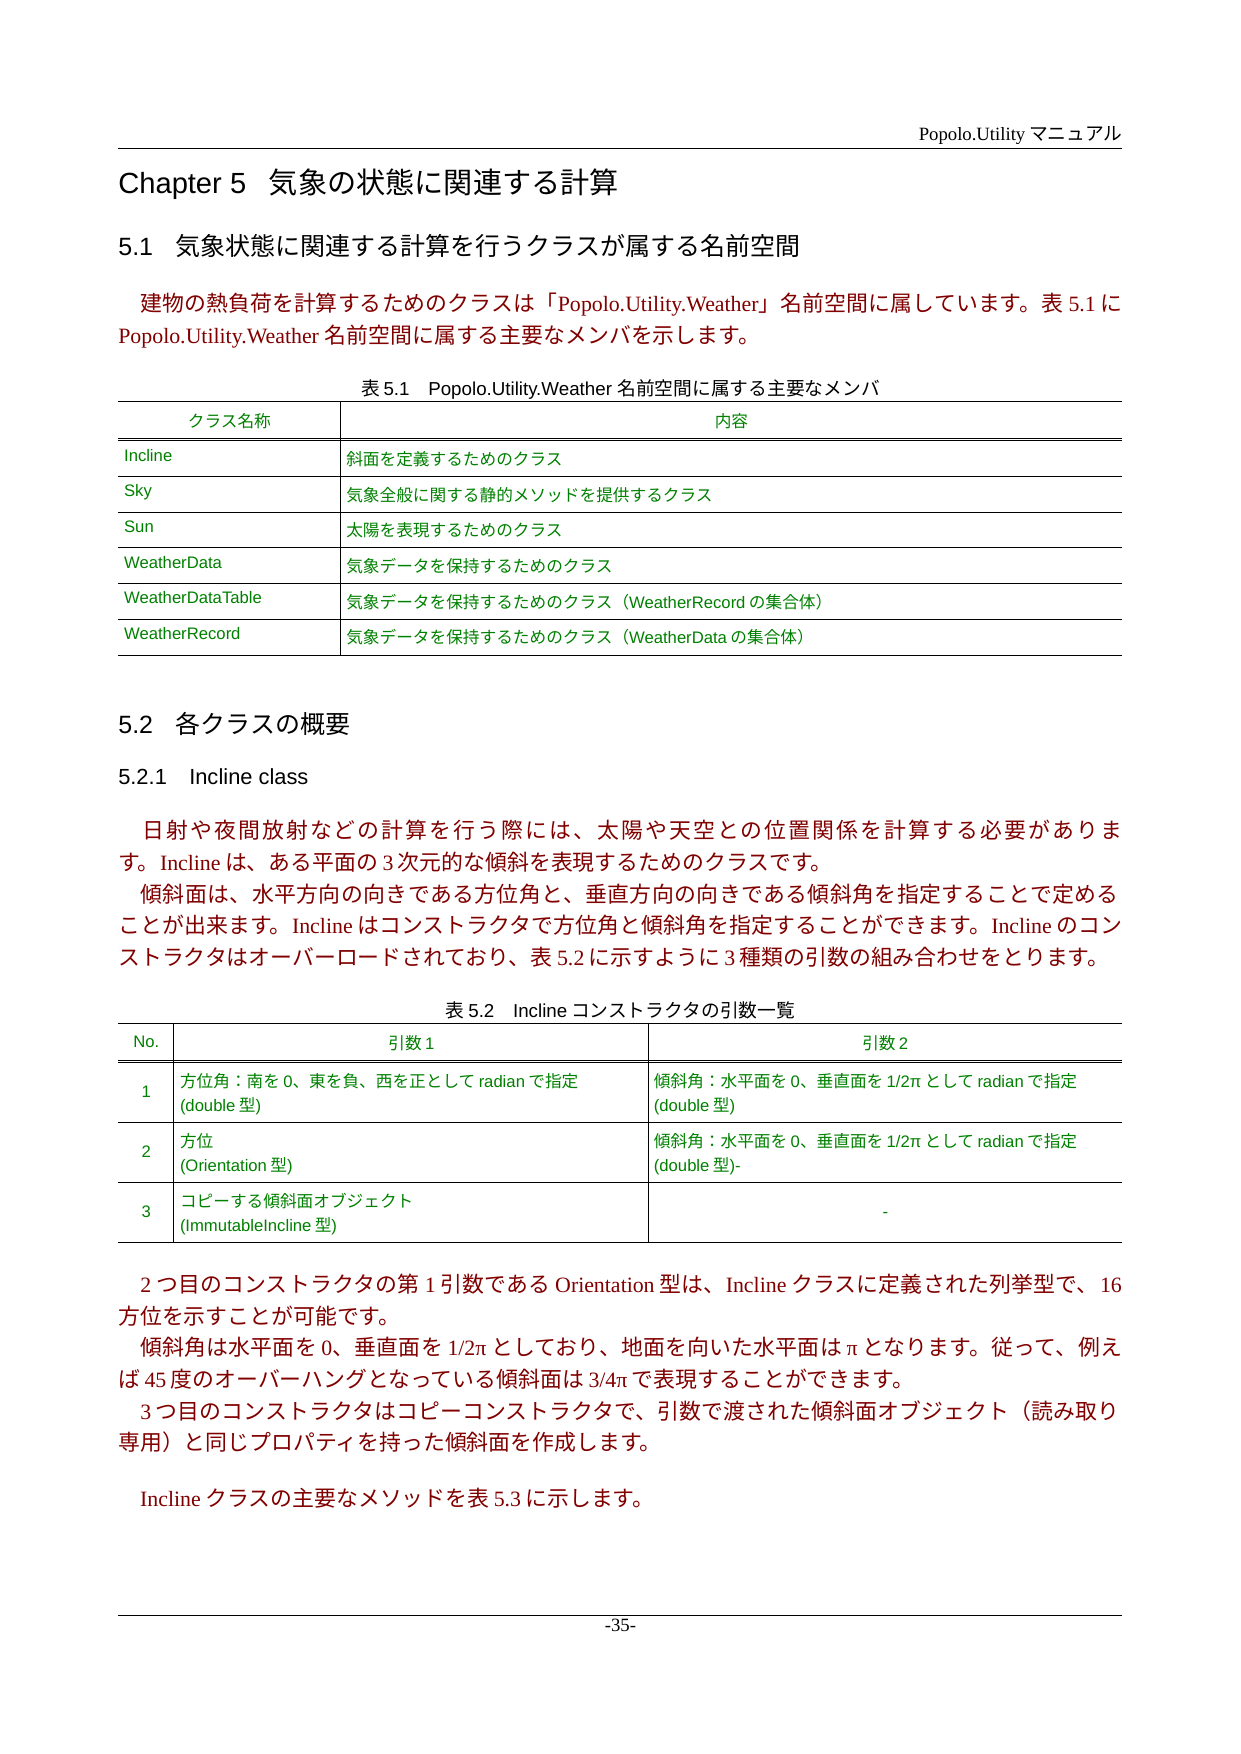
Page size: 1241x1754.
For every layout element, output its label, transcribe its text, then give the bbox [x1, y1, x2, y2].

table_cell 太陽を表現するためのクラス [341, 513, 1122, 547]
text 表5.1 Popolo.Utility.Weather 名前空間に属する主要なメンバ [118, 374, 1122, 401]
table_cell WeatherData [118, 548, 340, 583]
text 建物の熱負荷を計算するためのクラスは「Popolo.Utility.Weather」名前空間に属しています。表5.1にPopolo.Utility.Weather 名前空間に属する主要なメンバを示します。 [118, 286, 1122, 350]
table_cell コピーする傾斜面オブジェクト (ImmutableIncline型) [174, 1183, 648, 1242]
table_cell 斜面を定義するためのクラス [341, 441, 1122, 476]
subtitle Incline class [118, 764, 1122, 789]
text 2つ目のコンストラクタの第1引数であるOrientation型は、Inclineクラスに定義された列挙型で、16方位を示すことが可能です。 [118, 1267, 1122, 1330]
table_cell 3 [118, 1183, 173, 1242]
subtitle 気象の状態に関連する計算 [118, 159, 1122, 202]
text 傾斜面は、水平方向の向きである方位角と、垂直方向の向きである傾斜角を指定することで定めることが出来ます。Inclineはコンストラクタで方位角と傾斜角を指定することができます。Inclineのコンストラクタはオーバーロードされており、表5.2に示すように3種類の引数の組み合わせをとります。 [118, 877, 1122, 972]
table_header 内容 [341, 402, 1122, 438]
table_cell 1 [118, 1063, 173, 1122]
table_cell Sun [118, 513, 340, 547]
text 傾斜角は水平面を0、垂直面を1/2πとしており、地面を向いた水平面はπとなります。従って、例えば45度のオーバーハングとなっている傾斜面は3/4πで表現することができます。 [118, 1330, 1122, 1394]
subtitle 各クラスの概要 [118, 704, 1122, 740]
table_cell 2 [118, 1123, 173, 1182]
table_cell 方位 (Orientation型) [174, 1123, 648, 1182]
table_cell Sky [118, 477, 340, 512]
table_cell 傾斜角：水平面を0、垂直面を1/2πとしてradianで指定 (double型)- [649, 1123, 1122, 1182]
table_cell 気象データを保持するためのクラス（WeatherDataの集合体） [341, 620, 1122, 654]
text 3つ目のコンストラクタはコピーコンストラクタで、引数で渡された傾斜面オブジェクト（読み取り専用）と同じプロパティを持った傾斜面を作成します。 [118, 1394, 1122, 1457]
table_cell - [649, 1183, 1122, 1242]
table_cell 傾斜角：水平面を0、垂直面を1/2πとしてradianで指定 (double型) [649, 1063, 1122, 1122]
subtitle 気象状態に関連する計算を行うクラスが属する名前空間 [118, 226, 1122, 262]
table_header クラス名称 [118, 402, 340, 438]
table_cell 気象データを保持するためのクラス（WeatherRecordの集合体） [341, 584, 1122, 619]
text Inclineクラスの主要なメソッドを表5.3に示します。 [118, 1481, 1122, 1513]
table_header 引数1 [174, 1024, 648, 1060]
text 表5.2 Inclineコンストラクタの引数一覧 [118, 996, 1122, 1023]
table_header No. [118, 1024, 173, 1060]
table_cell WeatherRecord [118, 620, 340, 654]
table_cell 気象データを保持するためのクラス [341, 548, 1122, 583]
text 日射や夜間放射などの計算を行う際には、太陽や天空との位置関係を計算する必要があります。Inclineは、ある平面の3次元的な傾斜を表現するためのクラスです。 [118, 813, 1122, 877]
table_header 引数2 [649, 1024, 1122, 1060]
table_cell 方位角：南を0、東を負、西を正としてradianで指定 (double型) [174, 1063, 648, 1122]
table_cell Incline [118, 441, 340, 476]
table_cell 気象全般に関する静的メソッドを提供するクラス [341, 477, 1122, 512]
table_cell WeatherDataTable [118, 584, 340, 619]
